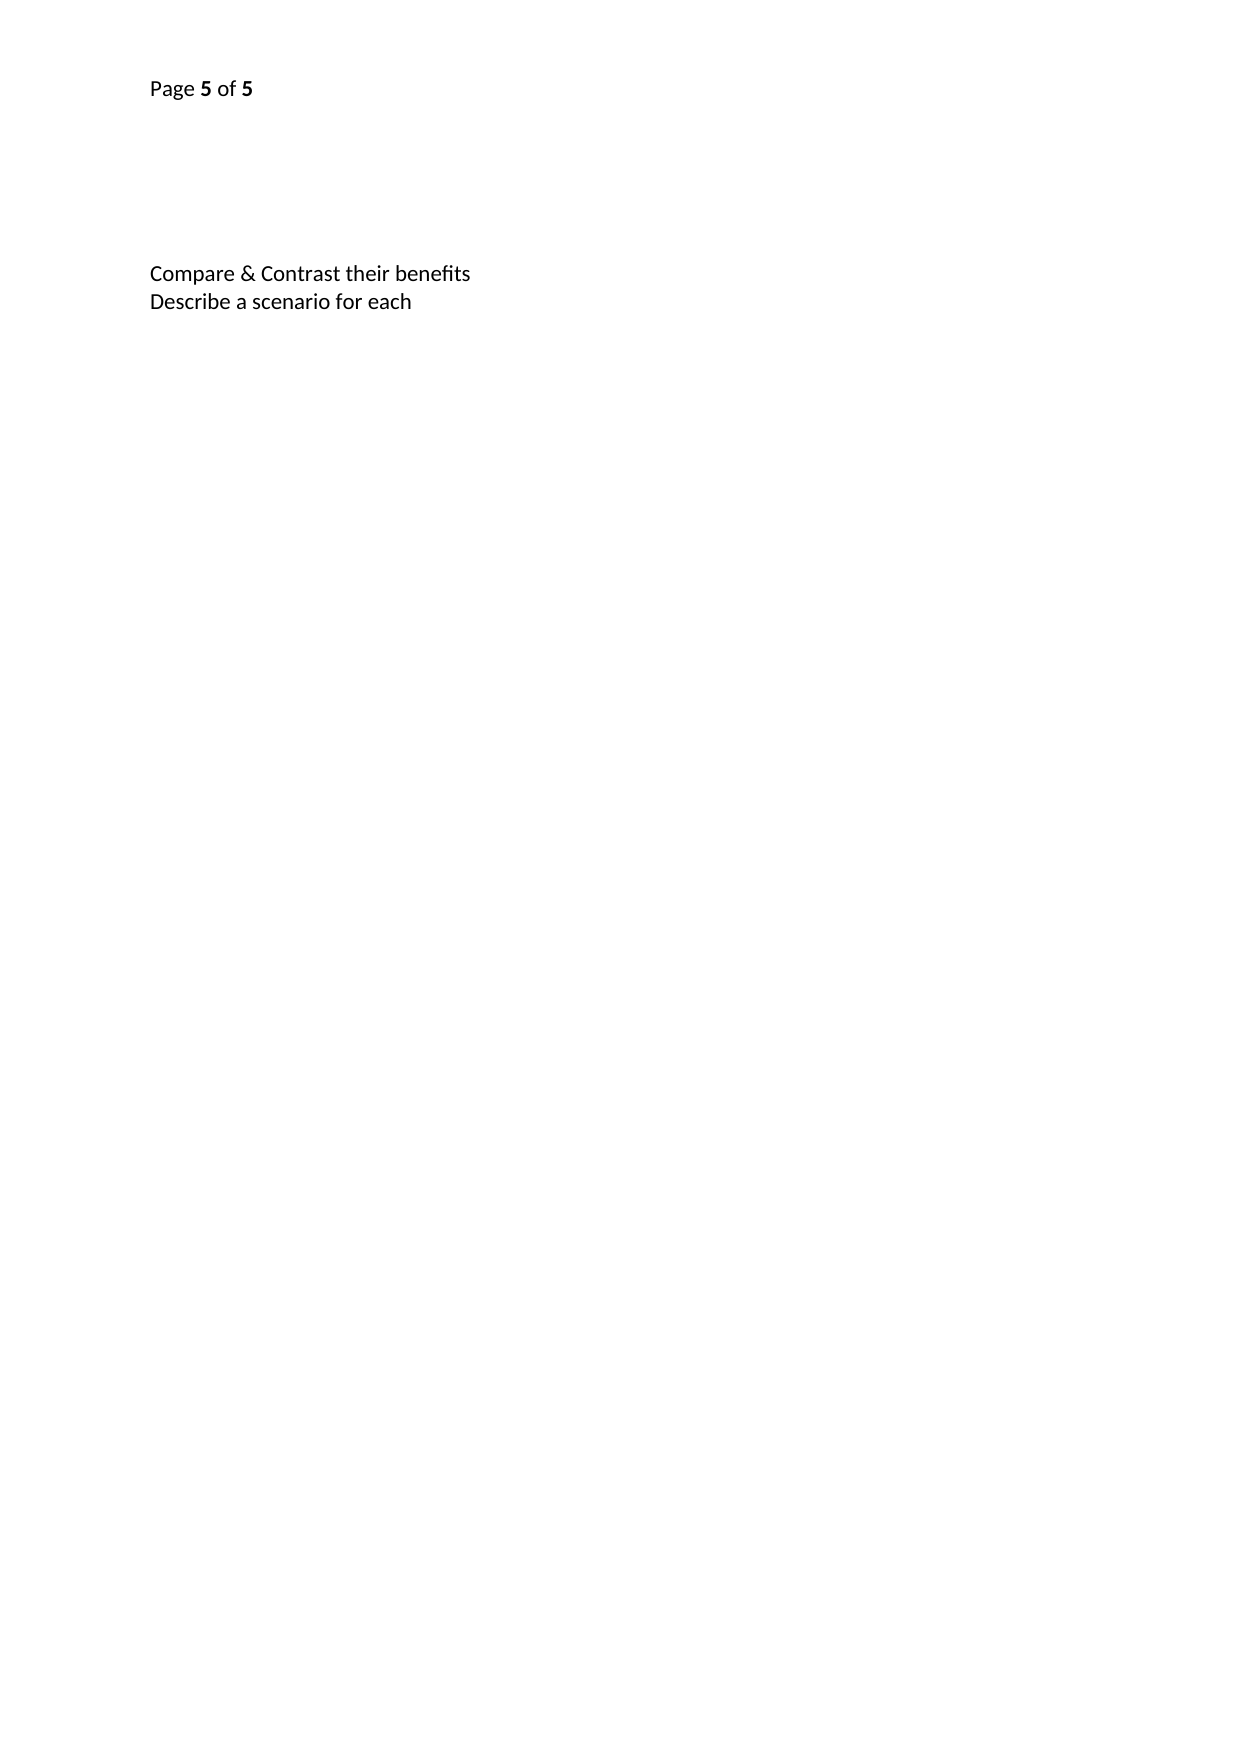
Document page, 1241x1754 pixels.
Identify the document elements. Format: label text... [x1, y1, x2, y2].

text Compare & Contrast their benefits [150, 259, 1090, 287]
text Describe a scenario for each [150, 287, 1090, 315]
